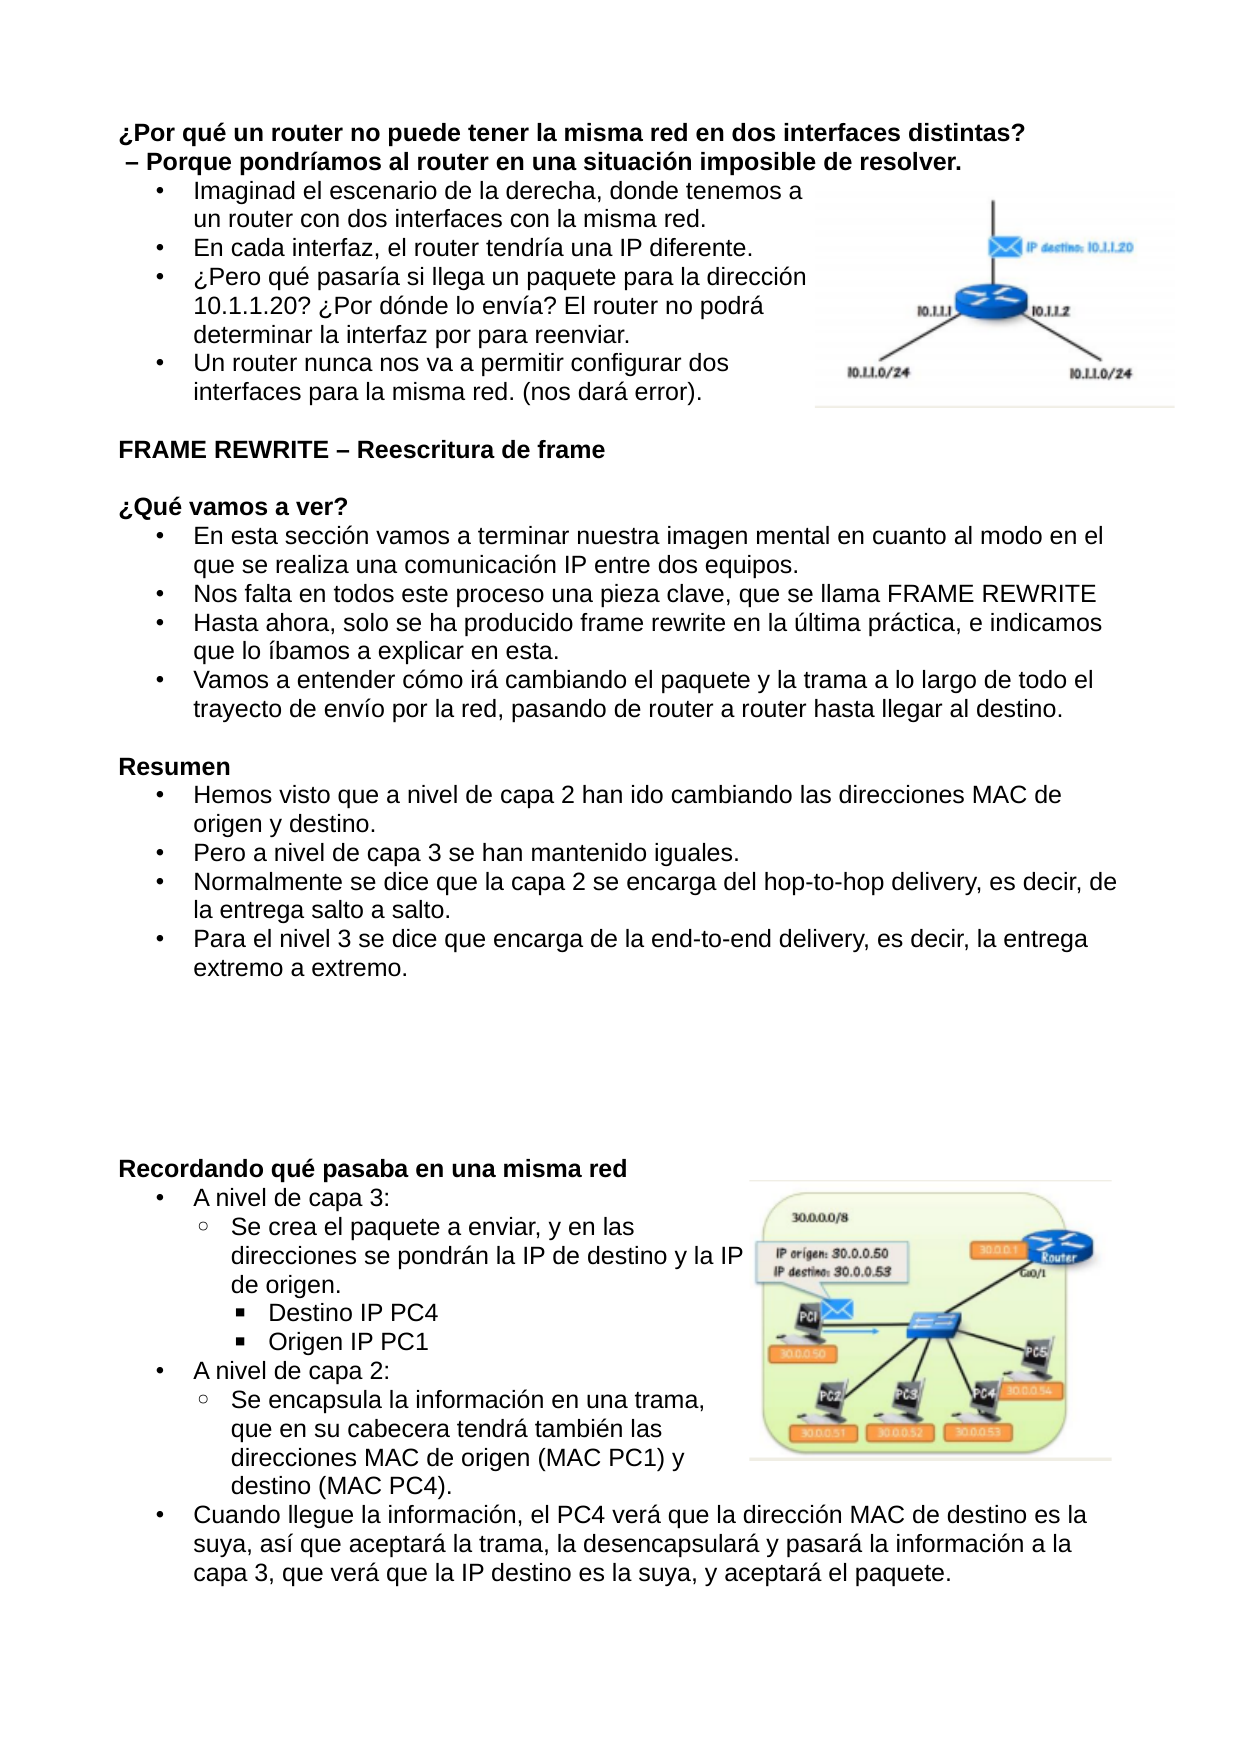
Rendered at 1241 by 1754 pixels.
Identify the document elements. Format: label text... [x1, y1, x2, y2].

list En esta sección vamos a terminar nuestra imagen mental en cuanto al modo en el que se realiza una comunicación IP entre dos equipos. [156, 521, 1122, 579]
list Hasta ahora, solo se ha producido frame rewrite en la última práctica, e indicamos que lo íbamos a explicar en esta. [156, 607, 1122, 665]
text Resumen [118, 751, 1122, 780]
list Nos falta en todos este proceso una pieza clave, que se llama FRAME REWRITE [156, 579, 1122, 607]
list Imaginad el escenario de la derecha, donde tenemos a un router con dos interfaces con la misma red. [156, 176, 1122, 233]
text – Porque pondríamos al router en una situación imposible de resolver. [118, 147, 1122, 176]
list Origen IP PC1 [231, 1327, 749, 1356]
list A nivel de capa 3: [156, 1183, 749, 1212]
text ¿Por qué un router no puede tener la misma red en dos interfaces distintas? [118, 118, 1122, 147]
picture [749, 1180, 1112, 1461]
list Se encapsula la información en una trama, que en su cabecera tendrá también las direcciones MAC de origen (MAC PC1) y destino (MAC PC4). [193, 1385, 1122, 1500]
list Cuando llegue la información, el PC4 verá que la dirección MAC de destino es la suya, así que aceptará la trama, la desencapsulará y pasará la información a la capa 3, que verá que la IP destino es la suya, y aceptará el paquete. [156, 1500, 1122, 1586]
list Hemos visto que a nivel de capa 2 han ido cambiando las direcciones MAC de origen y destino. [156, 780, 1122, 838]
list [1112, 1327, 1122, 1356]
list Normalmente se dice que la capa 2 se encarga del hop-to-hop delivery, es decir, de la entrega salto a salto. [156, 867, 1122, 924]
list Un router nunca nos va a permitir configurar dos interfaces para la misma red. (nos dará error). [156, 348, 814, 406]
list Destino IP PC4 [231, 1298, 749, 1327]
list Pero a nivel de capa 3 se han mantenido iguales. [156, 838, 1122, 867]
text FRAME REWRITE – Reescritura de frame [118, 435, 1122, 463]
list En cada interfaz, el router tendría una IP diferente. [156, 233, 814, 262]
list ¿Pero qué pasaría si llega un paquete para la dirección 10.1.1.20? ¿Por dónde lo envía? El router no podrá determinar la interfaz por para reenviar. [156, 262, 814, 348]
list Para el nivel 3 se dice que encarga de la end-to-end delivery, es decir, la entrega extremo a extremo. [156, 924, 1122, 982]
list A nivel de capa 2: [156, 1356, 749, 1385]
list [1112, 1298, 1122, 1327]
list Vamos a entender cómo irá cambiando el paquete y la trama a lo largo de todo el trayecto de envío por la red, pasando de router a router hasta llegar al destino. [156, 665, 1122, 723]
picture [814, 185, 1175, 408]
list Se crea el paquete a enviar, y en las direcciones se pondrán la IP de destino y la IP de origen. [193, 1212, 749, 1298]
text ¿Qué vamos a ver? [118, 492, 1122, 521]
text Recordando qué pasaba en una misma red [118, 1154, 1122, 1183]
